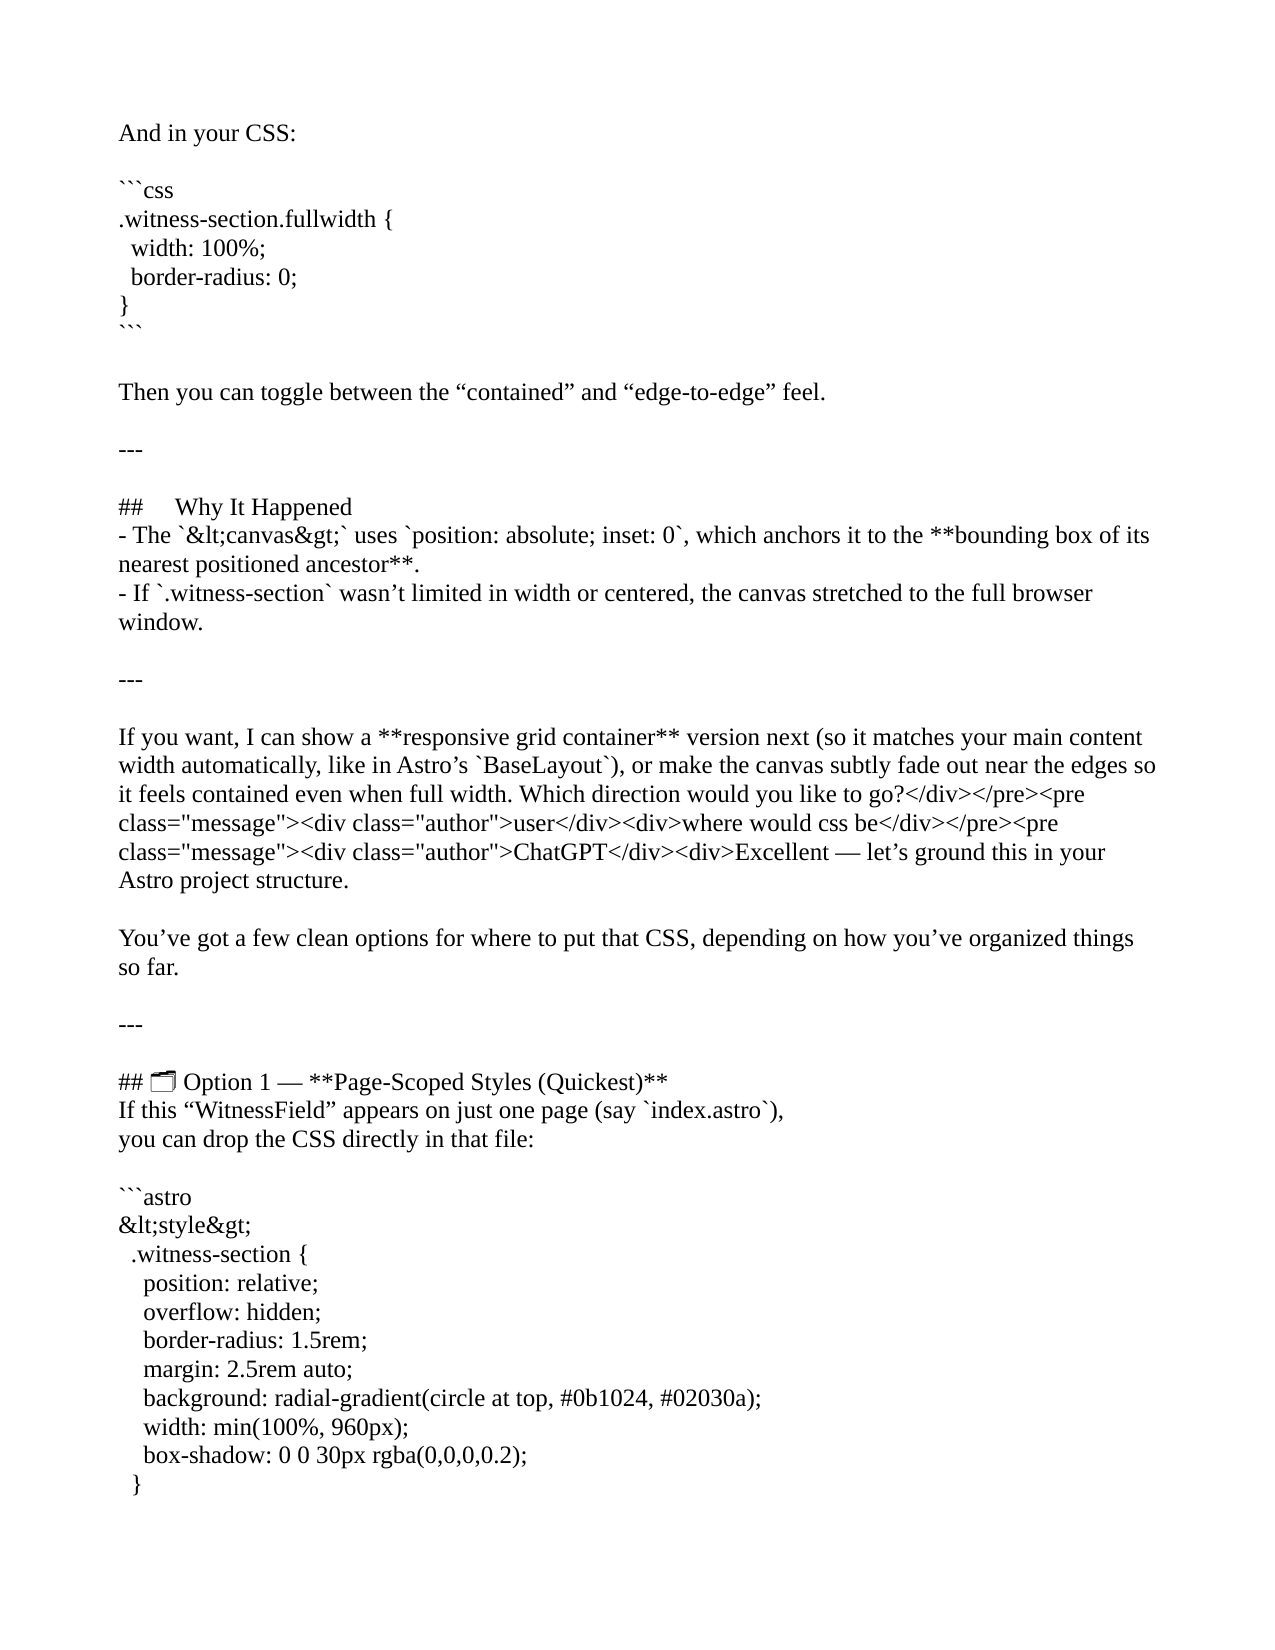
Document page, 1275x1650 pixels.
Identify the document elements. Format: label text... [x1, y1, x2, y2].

text If this “WitnessField” appears on just one page (say `index.astro`), [118, 1096, 1157, 1124]
text --- [118, 434, 1157, 463]
text &lt;style&gt; [118, 1211, 1157, 1239]
text Then you can toggle between the “contained” and “edge-to-edge” feel. [118, 377, 1157, 406]
text border-radius: 0; [118, 262, 1157, 291]
text border-radius: 1.5rem; [118, 1326, 1157, 1354]
text } [118, 291, 1157, 319]
text margin: 2.5rem auto; [118, 1354, 1157, 1383]
text ## 🧠 Why It Happened [118, 492, 1157, 521]
text If you want, I can show a **responsive grid container** version next (so it matches your main content width automatically, like in Astro’s `BaseLayout`), or make the canvas subtly fade out near the edges so it feels contained even when full width. Which direction would you like to go?</div></pre><pre class="message"><div class="author">user</div><div>where would css be</div></pre><pre class="message"><div class="author">ChatGPT</div><div>Excellent — let’s ground this in your Astro project structure. [118, 722, 1157, 894]
text } [118, 1469, 1157, 1498]
text .witness-section.fullwidth { [118, 204, 1157, 233]
text You’ve got a few clean options for where to put that CSS, depending on how you’ve organized things so far. [118, 923, 1157, 981]
text ``` [118, 319, 1157, 348]
text - The `&lt;canvas&gt;` uses `position: absolute; inset: 0`, which anchors it to the **bounding box of its nearest positioned ancestor**. [118, 521, 1157, 578]
text .witness-section { [118, 1239, 1157, 1268]
text ```astro [118, 1182, 1157, 1211]
text box-shadow: 0 0 30px rgba(0,0,0,0.2); [118, 1441, 1157, 1469]
text And in your CSS: [118, 118, 1157, 147]
text --- [118, 664, 1157, 693]
text width: min(100%, 960px); [118, 1412, 1157, 1441]
text position: relative; [118, 1268, 1157, 1297]
text background: radial-gradient(circle at top, #0b1024, #02030a); [118, 1383, 1157, 1412]
text --- [118, 1009, 1157, 1038]
text ```css [118, 176, 1157, 204]
text overflow: hidden; [118, 1297, 1157, 1326]
text ## 🗂️ Option 1 — **Page-Scoped Styles (Quickest)** [118, 1067, 1157, 1096]
text - If `.witness-section` wasn’t limited in width or centered, the canvas stretched to the full browser window. [118, 578, 1157, 636]
text width: 100%; [118, 233, 1157, 262]
text you can drop the CSS directly in that file: [118, 1124, 1157, 1153]
